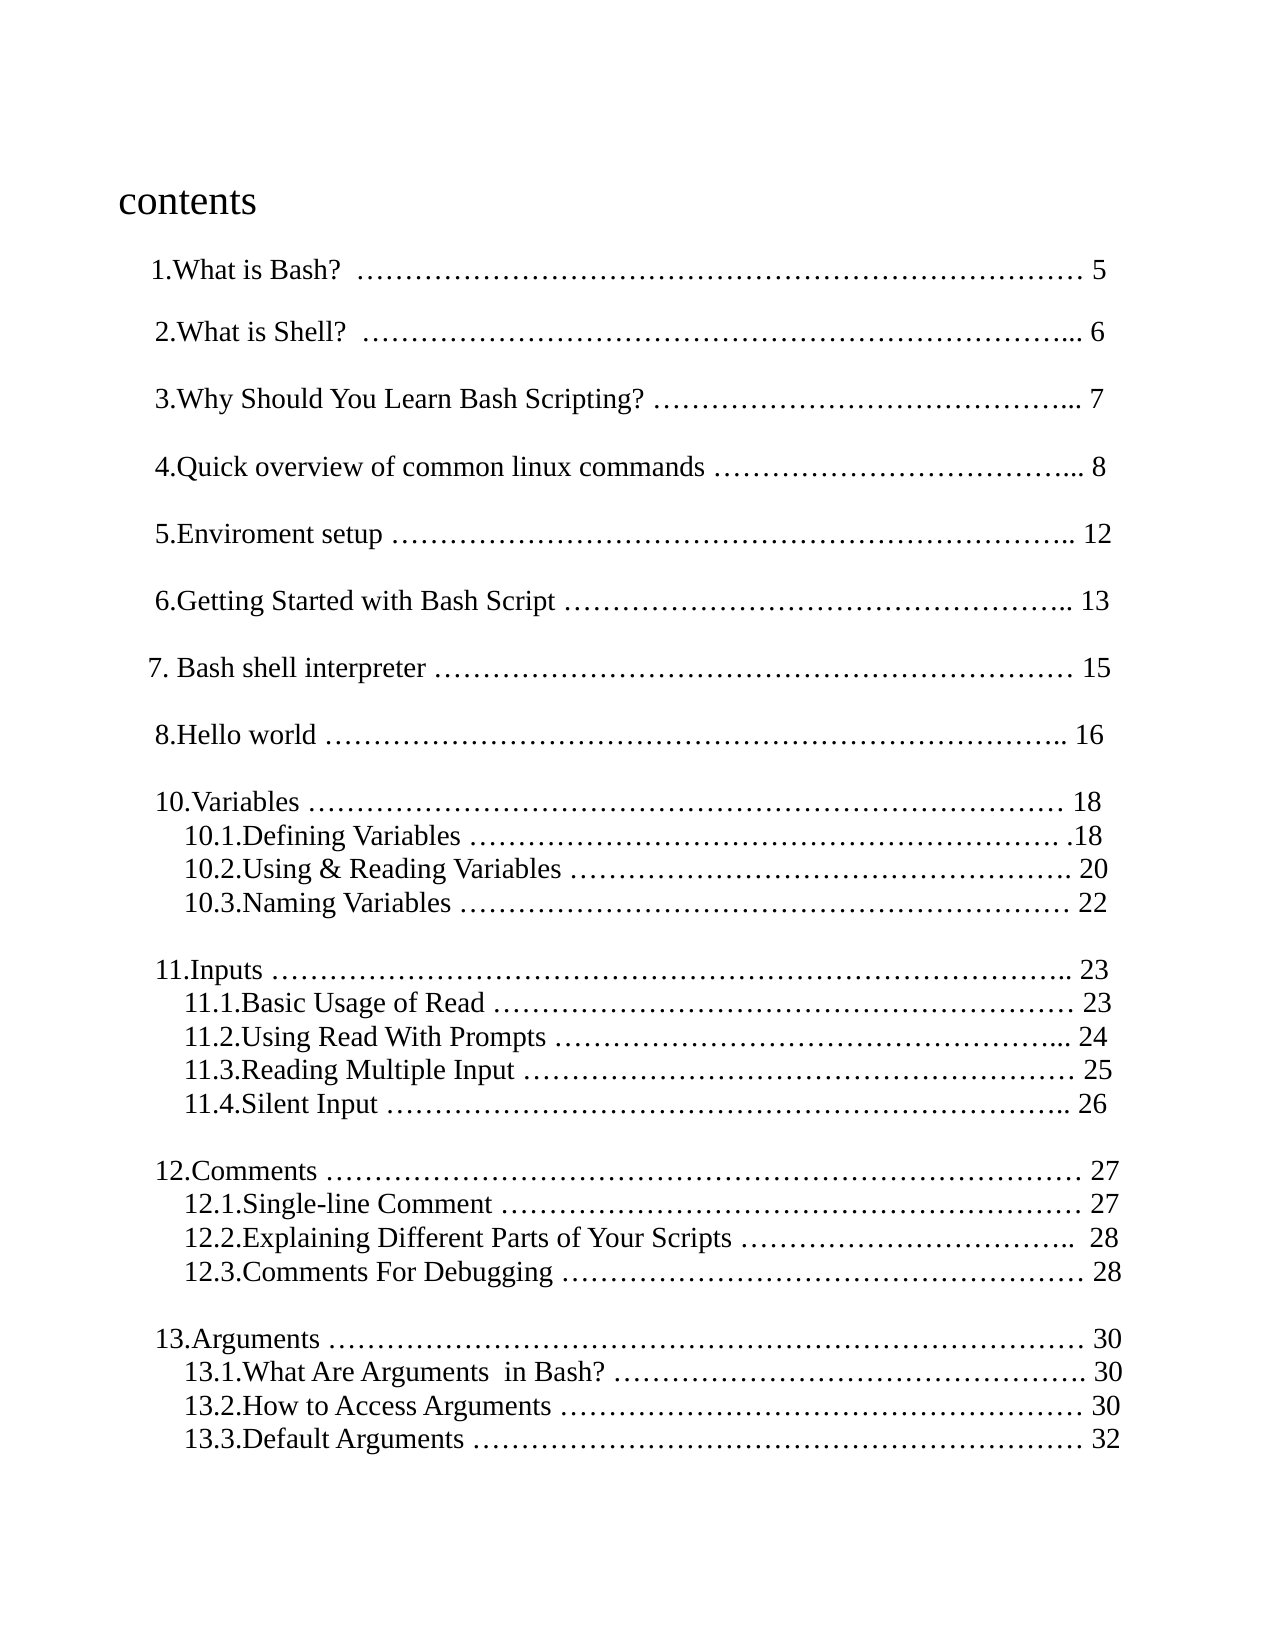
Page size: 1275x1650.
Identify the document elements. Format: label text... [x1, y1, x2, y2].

text 12.2.Explaining Different Parts of Your Scripts …………………………….. 28 [118, 1220, 1157, 1254]
text 12.1.Single-line Comment …………………………………………………… 27 [118, 1187, 1157, 1220]
text 13.Arguments …………………………………………………………………… 30 [118, 1321, 1157, 1354]
text 12.Comments …………………………………………………………………… 27 [118, 1153, 1157, 1187]
text 13.3.Default Arguments ……………………………………………………… 32 [118, 1421, 1157, 1455]
text contents [118, 176, 1157, 223]
text 10.Variables …………………………………………………………………… 18 [118, 784, 1157, 818]
text 10.2.Using & Reading Variables ……………………………………………. 20 [118, 851, 1157, 885]
text 4.Quick overview of common linux commands ………………………………... 8 [118, 449, 1157, 482]
text 13.2.How to Access Arguments ……………………………………………… 30 [118, 1388, 1157, 1421]
text 11.3.Reading Multiple Input ………………………………………………… 25 [118, 1052, 1157, 1086]
text 7. Bash shell interpreter ………………………………………………………… 15 [118, 650, 1157, 683]
text 5.Enviroment setup …………………………………………………………….. 12 [118, 516, 1157, 549]
text 10.3.Naming Variables ……………………………………………………… 22 [118, 885, 1157, 918]
text 8.Hello world ………………………………………………………………….. 16 [118, 717, 1157, 751]
text 11.2.Using Read With Prompts ……………………………………………... 24 [118, 1019, 1157, 1052]
text 10.1.Defining Variables ……………………………………………………. .18 [118, 818, 1157, 851]
text 2.What is Shell? ………………………………………………………………... 6 [118, 314, 1157, 348]
text 13.1.What Are Arguments in Bash? …………………………………………. 30 [118, 1354, 1157, 1388]
text 11.Inputs ……………………………………………………………………….. 23 [118, 952, 1157, 985]
text 6.Getting Started with Bash Script …………………………………………….. 13 [118, 583, 1157, 616]
text 11.4.Silent Input …………………………………………………………….. 26 [118, 1086, 1157, 1119]
text 12.3.Comments For Debugging ……………………………………………… 28 [118, 1254, 1157, 1287]
text 3.Why Should You Learn Bash Scripting? ……………………………………... 7 [118, 382, 1157, 415]
text 1.What is Bash? ………………………………………………………………… 5 [118, 252, 1157, 286]
text 11.1.Basic Usage of Read …………………………………………………… 23 [118, 985, 1157, 1019]
